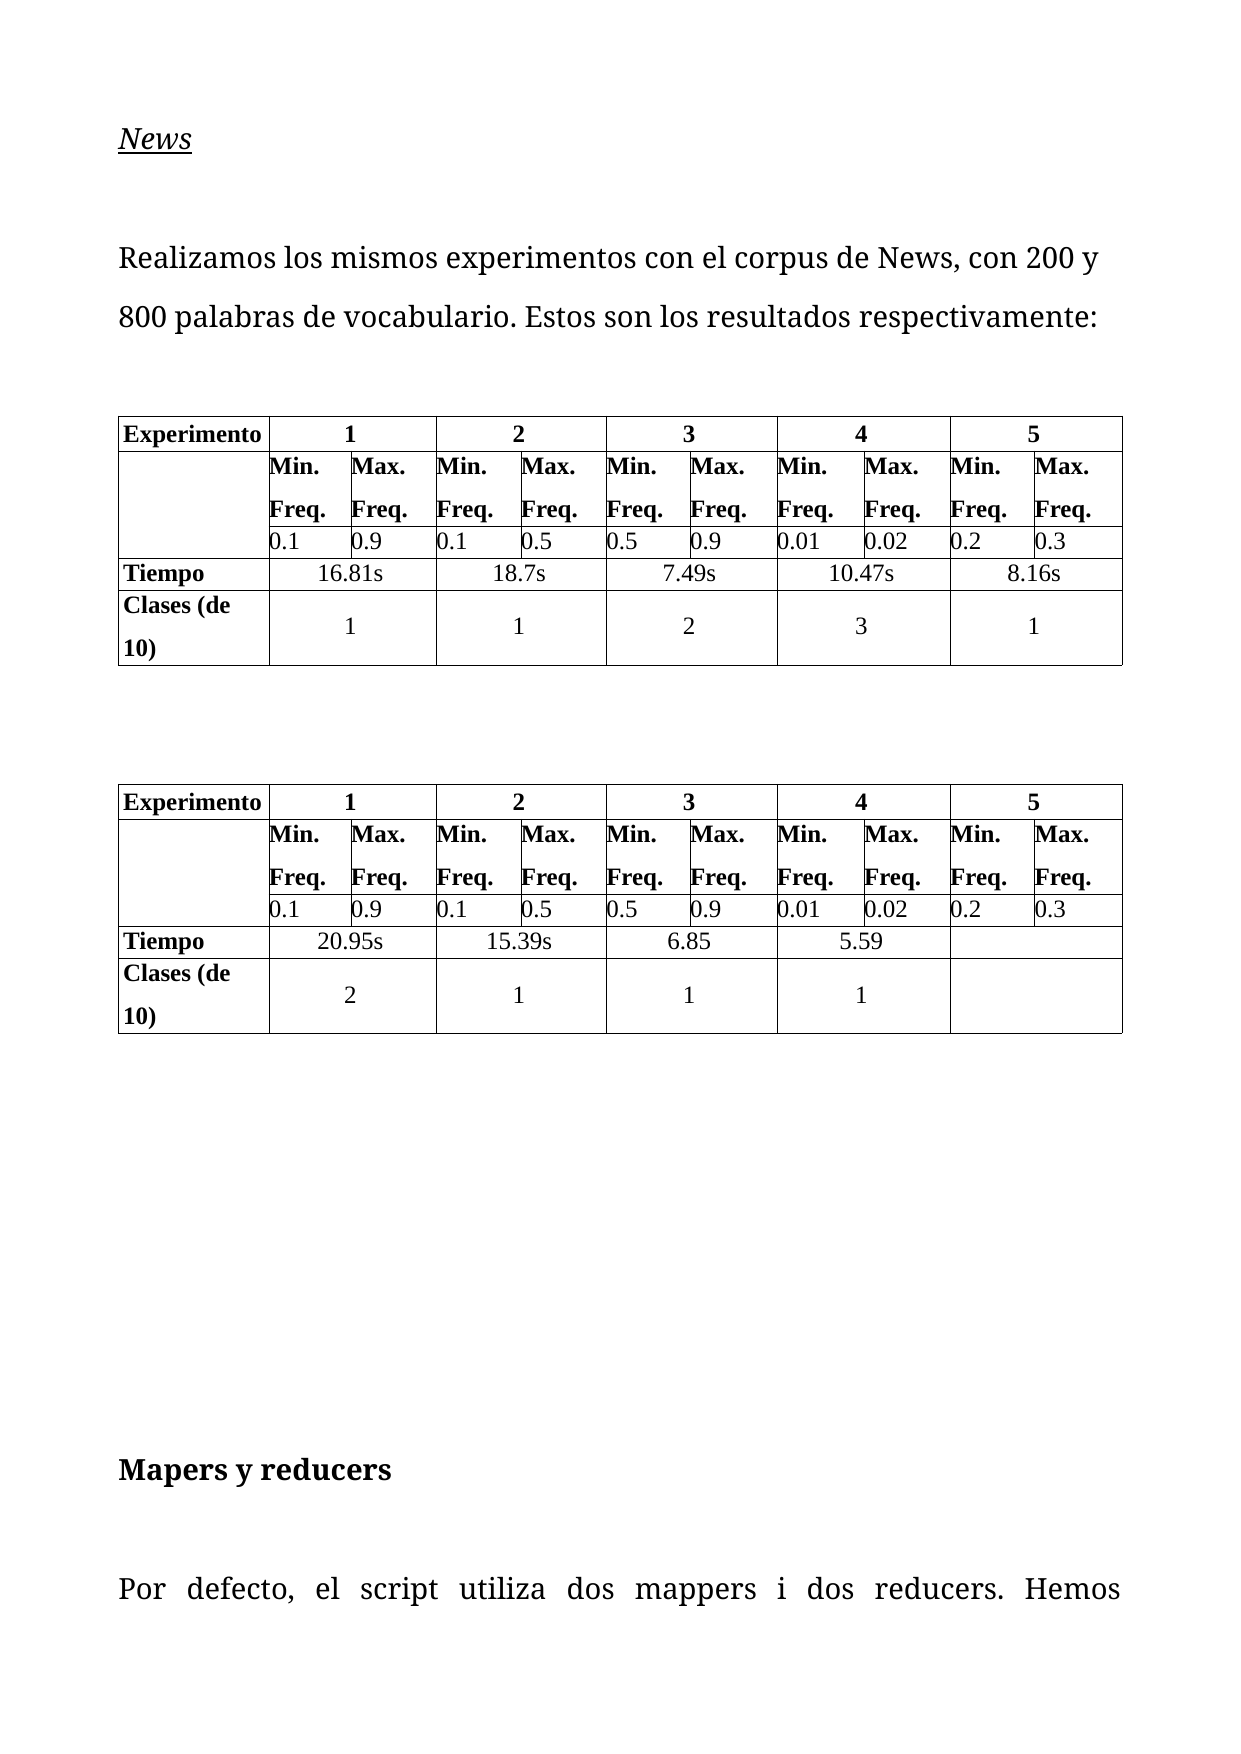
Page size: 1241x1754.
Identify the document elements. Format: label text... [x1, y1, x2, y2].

table_cell Tiempo [119, 559, 269, 590]
table_cell [951, 959, 1122, 1033]
table_cell 1 [607, 959, 777, 1033]
text Por defecto, el script utiliza dos mappers i dos reducers. Hemos [118, 1568, 1122, 1608]
table_cell 7.49s [607, 559, 777, 590]
table_cell Clases (de 10) [119, 591, 269, 665]
table_header 1 [270, 785, 436, 819]
table_cell 10.47s [778, 559, 950, 590]
table_cell 0.3 [1035, 895, 1122, 926]
table_header Experimento [119, 417, 269, 451]
table_cell 5.59 [778, 927, 950, 958]
table_header 2 [437, 417, 606, 451]
table_header 3 [607, 785, 777, 819]
table_cell Max. Freq. [522, 452, 606, 526]
table_header 5 [951, 417, 1122, 451]
table_cell Min. Freq. [951, 452, 1034, 526]
table_cell 15.39s [437, 927, 606, 958]
table_cell [119, 820, 269, 926]
table_header 2 [437, 785, 606, 819]
table_cell Max. Freq. [1035, 820, 1122, 894]
table_cell 0.1 [437, 527, 521, 558]
table_cell 0.01 [778, 895, 864, 926]
table_cell 2 [270, 959, 436, 1033]
table_header 4 [778, 785, 950, 819]
table_cell Min. Freq. [607, 820, 690, 894]
table_cell Min. Freq. [437, 452, 521, 526]
table_cell 16.81s [270, 559, 436, 590]
table_cell Min. Freq. [437, 820, 521, 894]
table_header Experimento [119, 785, 269, 819]
table_cell 0.2 [951, 527, 1034, 558]
text Mapers y reducers [118, 1449, 1122, 1489]
table_header 5 [951, 785, 1122, 819]
table_cell 1 [437, 959, 606, 1033]
table_cell Clases (de 10) [119, 959, 269, 1033]
table_cell Max. Freq. [865, 820, 950, 894]
table_cell 0.9 [352, 527, 436, 558]
table_cell Max. Freq. [352, 820, 436, 894]
table_cell Max. Freq. [865, 452, 950, 526]
table_cell 3 [778, 591, 950, 665]
table_cell Min. Freq. [270, 452, 351, 526]
table_cell 18.7s [437, 559, 606, 590]
table_cell 0.5 [607, 527, 690, 558]
text News [118, 118, 1122, 158]
table_cell 20.95s [270, 927, 436, 958]
table_cell 1 [778, 959, 950, 1033]
table_header 4 [778, 417, 950, 451]
table_header 1 [270, 417, 436, 451]
table_cell 0.5 [522, 527, 606, 558]
table_cell 0.9 [691, 895, 777, 926]
table_cell 0.01 [778, 527, 864, 558]
table_cell 0.2 [951, 895, 1034, 926]
text Realizamos los mismos experimentos con el corpus de News, con 200 y 800 palabras de vocabulario. Estos son los resultados respectivamente: [118, 237, 1122, 336]
table_cell 0.1 [437, 895, 521, 926]
table_cell 0.02 [865, 527, 950, 558]
table_cell Max. Freq. [691, 820, 777, 894]
table_cell 0.9 [691, 527, 777, 558]
table_cell Min. Freq. [607, 452, 690, 526]
table_cell [951, 927, 1122, 958]
table_cell Min. Freq. [951, 820, 1034, 894]
table_cell 0.3 [1035, 527, 1122, 558]
table_cell 1 [270, 591, 436, 665]
table_cell Min. Freq. [270, 820, 351, 894]
table_cell 1 [951, 591, 1122, 665]
table_cell Max. Freq. [352, 452, 436, 526]
table_cell 1 [437, 591, 606, 665]
table_cell Max. Freq. [691, 452, 777, 526]
table_cell 0.1 [270, 895, 351, 926]
table_cell 0.9 [352, 895, 436, 926]
table_cell [119, 452, 269, 558]
table_cell Min. Freq. [778, 820, 864, 894]
table_header 3 [607, 417, 777, 451]
table_cell 0.1 [270, 527, 351, 558]
table_cell 8.16s [951, 559, 1122, 590]
table_cell 0.5 [522, 895, 606, 926]
table_cell Max. Freq. [1035, 452, 1122, 526]
table_cell 0.02 [865, 895, 950, 926]
table_cell Tiempo [119, 927, 269, 958]
table_cell 6.85 [607, 927, 777, 958]
table_cell Max. Freq. [522, 820, 606, 894]
table_cell 0.5 [607, 895, 690, 926]
table_cell Min. Freq. [778, 452, 864, 526]
table_cell 2 [607, 591, 777, 665]
